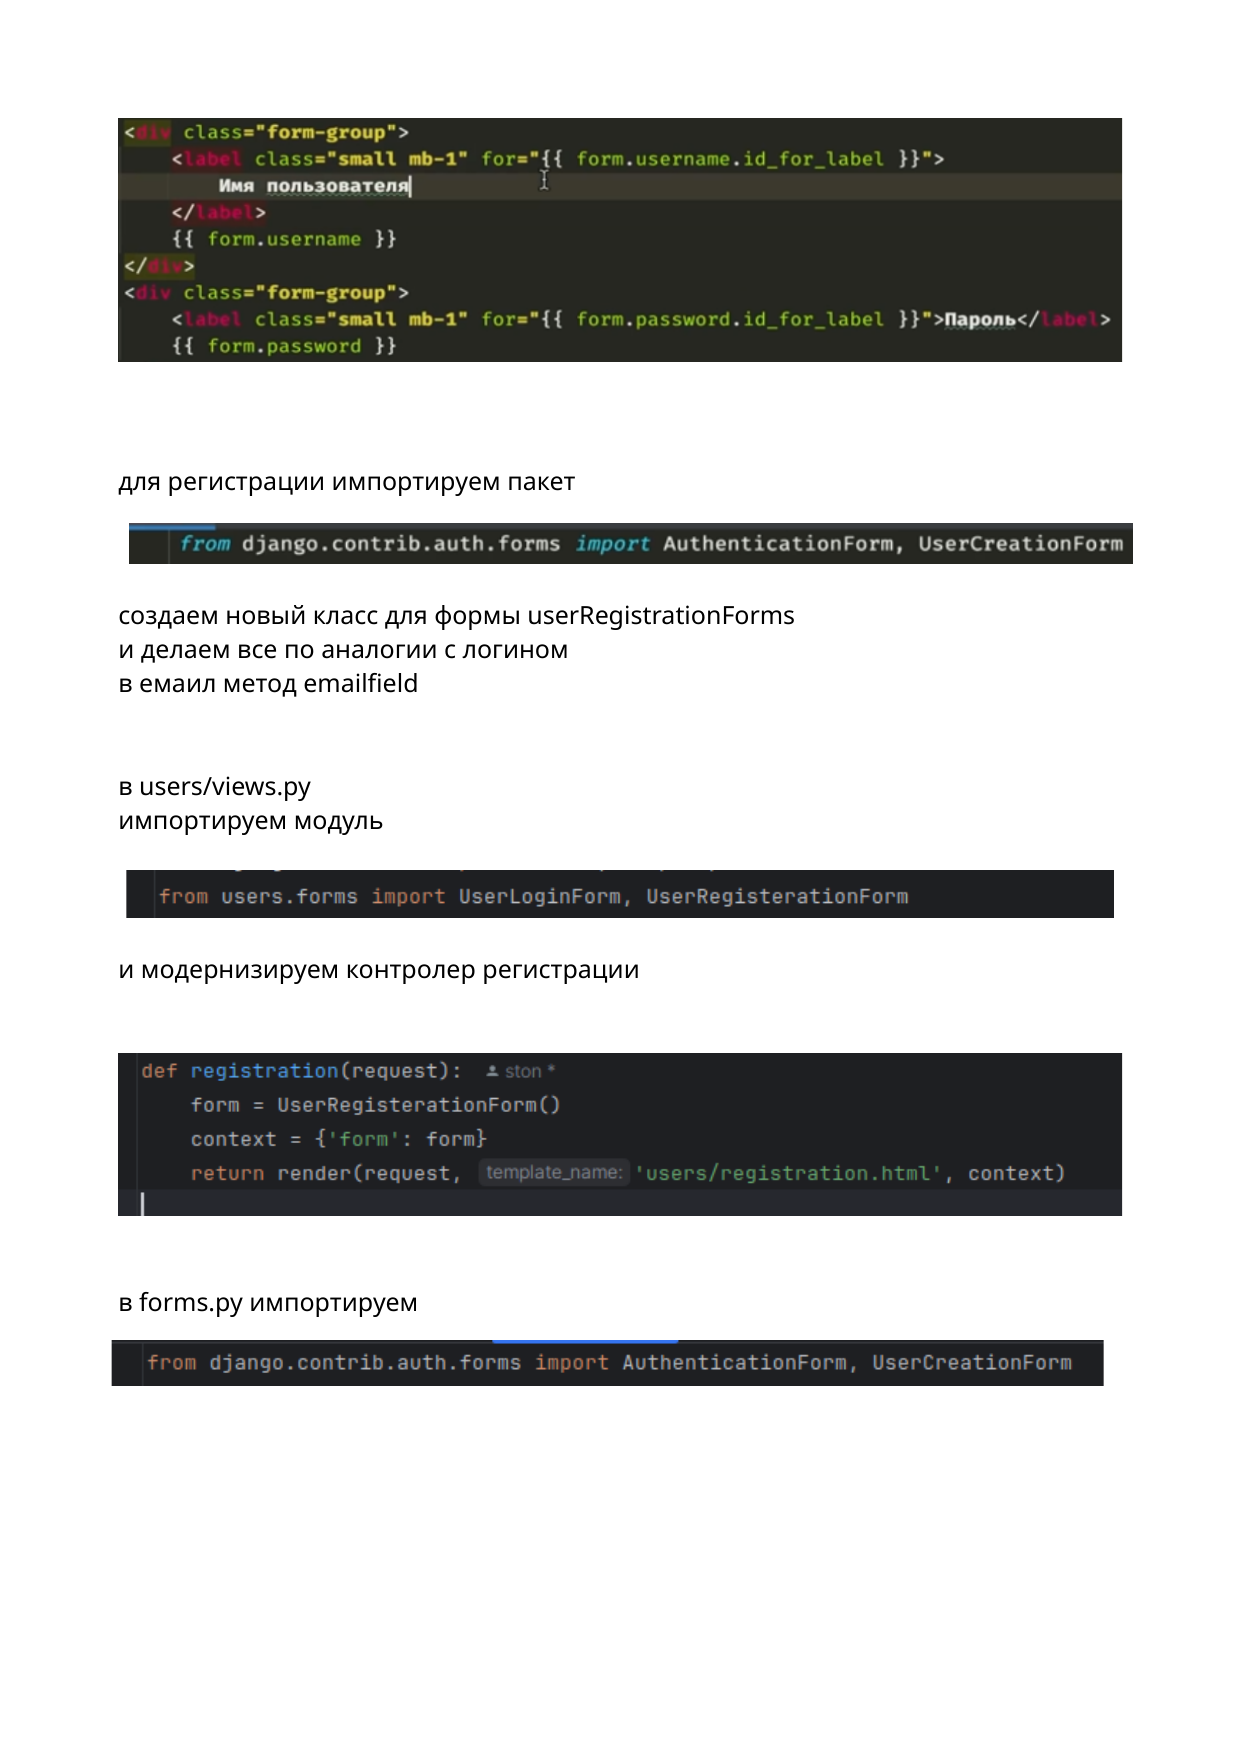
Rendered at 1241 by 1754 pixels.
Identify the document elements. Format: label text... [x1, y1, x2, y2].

picture [118, 118, 1123, 362]
text в forms.py импортируем [118, 1284, 1122, 1318]
text в users/views.py [118, 768, 1122, 802]
picture [129, 523, 1133, 564]
text импортируем модуль [118, 802, 1122, 836]
text создаем новый класс для формы userRegistrationForms [118, 598, 1122, 632]
text и модернизируем контролер регистрации [118, 951, 1122, 986]
text и делаем все по аналогии с логином [118, 632, 1122, 666]
picture [126, 870, 1114, 918]
text для регистрации импортируем пакет [118, 464, 1122, 498]
text в емаил метод emailfield [118, 666, 1122, 700]
picture [111, 1340, 1104, 1386]
picture [118, 1053, 1123, 1216]
